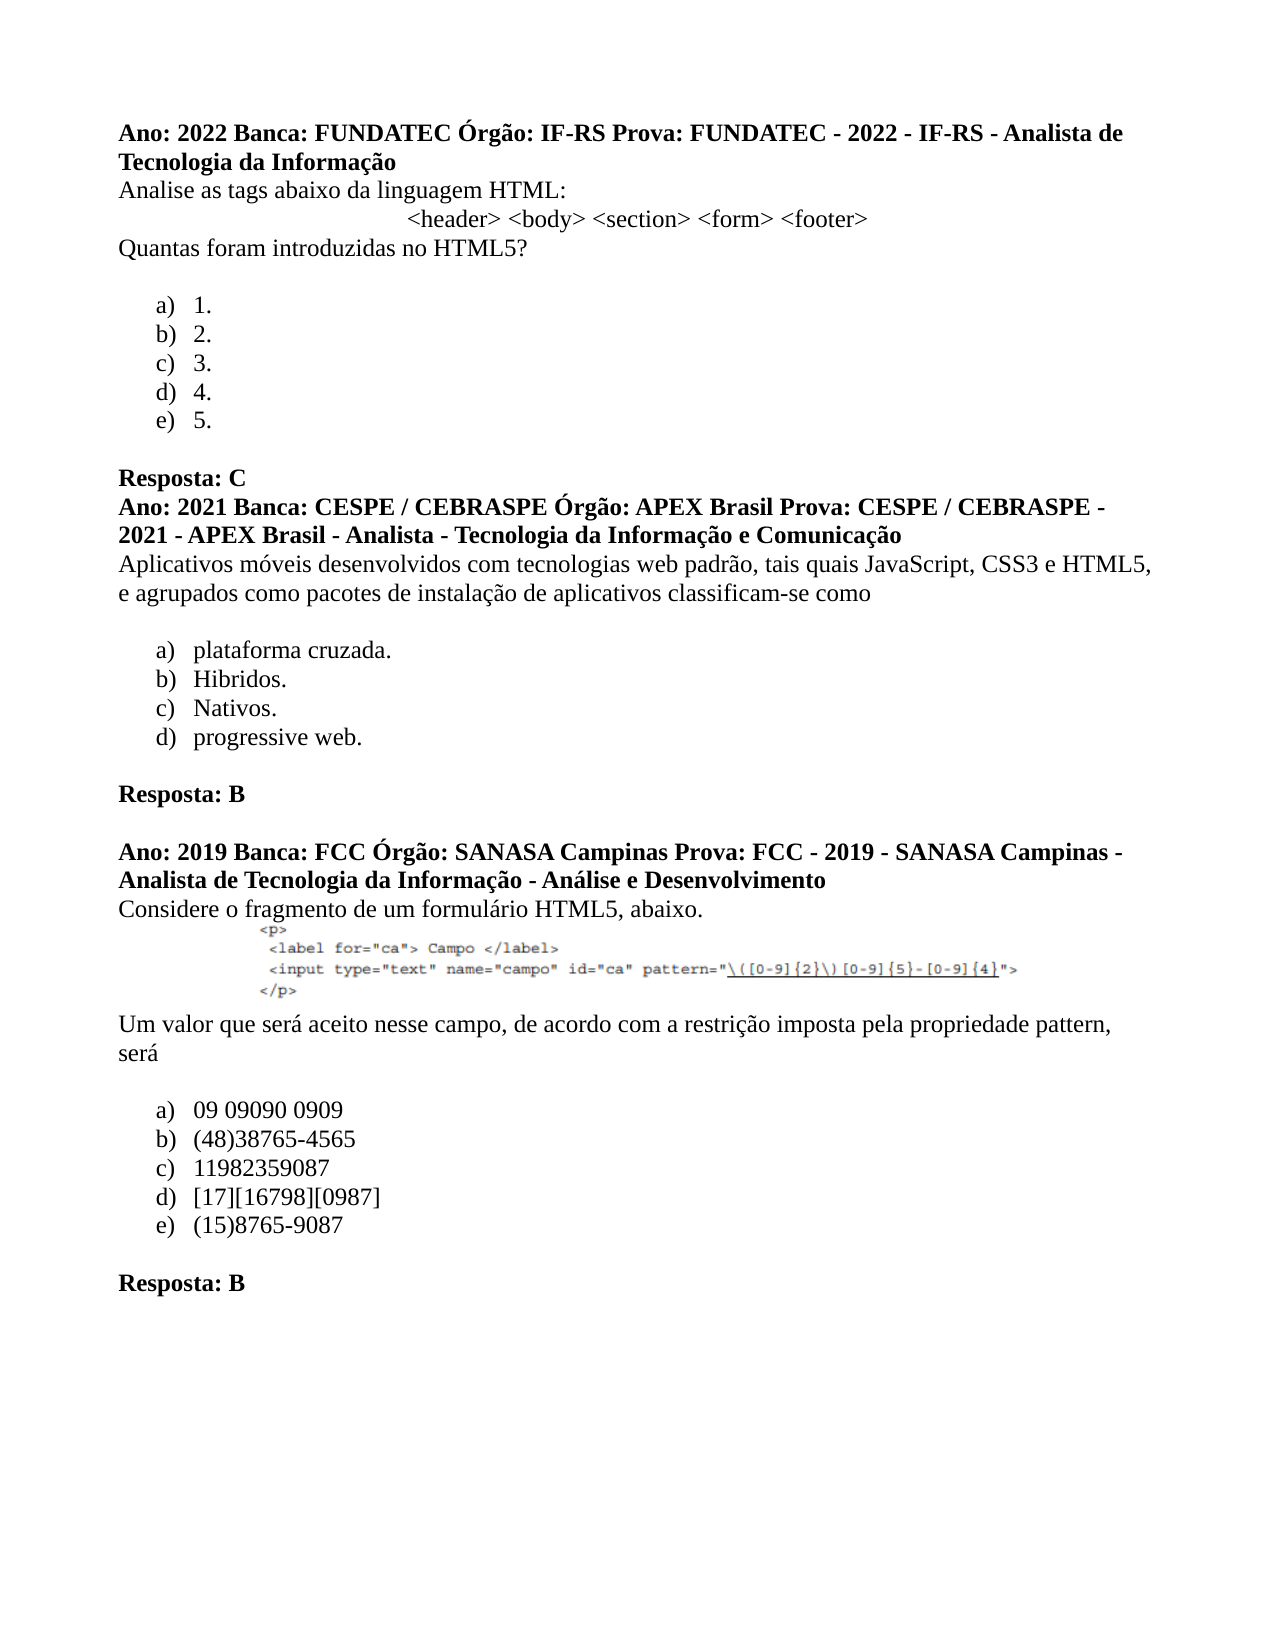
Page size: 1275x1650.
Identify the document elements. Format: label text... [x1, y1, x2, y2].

text <header> <body> <section> <form> <footer> [118, 204, 1157, 233]
list progressive web. [156, 722, 1157, 751]
list Nativos. [156, 693, 1157, 722]
text Ano: 2019 Banca: FCC Órgão: SANASA Campinas Prova: FCC - 2019 - SANASA Campinas - Analista de Tecnologia da Informação - Análise e Desenvolvimento [118, 837, 1157, 894]
list 5. [156, 406, 1157, 434]
text Resposta: B [118, 1268, 1157, 1297]
list 09 09090 0909 [156, 1096, 1157, 1124]
list (15)8765-9087 [156, 1211, 1157, 1239]
list (48)38765-4565 [156, 1124, 1157, 1153]
list [17][16798][0987] [156, 1182, 1157, 1211]
text Aplicativos móveis desenvolvidos com tecnologias web padrão, tais quais JavaScript, CSS3 e HTML5, e agrupados como pacotes de instalação de aplicativos classificam-se como [118, 549, 1157, 607]
text Quantas foram introduzidas no HTML5? [118, 233, 1157, 262]
text Resposta: C [118, 463, 1157, 492]
list 2. [156, 319, 1157, 348]
list plataforma cruzada. [156, 636, 1157, 664]
text Ano: 2022 Banca: FUNDATEC Órgão: IF-RS Prova: FUNDATEC - 2022 - IF-RS - Analista de Tecnologia da Informação [118, 118, 1157, 176]
list 11982359087 [156, 1153, 1157, 1182]
text Considere o fragmento de um formulário HTML5, abaixo. [118, 894, 1157, 923]
list Hibridos. [156, 664, 1157, 693]
list 3. [156, 348, 1157, 377]
list 1. [156, 291, 1157, 319]
text Analise as tags abaixo da linguagem HTML: [118, 176, 1157, 204]
list 4. [156, 377, 1157, 406]
text Um valor que será aceito nesse campo, de acordo com a restrição imposta pela propriedade pattern, será [118, 1009, 1157, 1067]
picture [255, 923, 1020, 1001]
text Resposta: B [118, 779, 1157, 808]
text Ano: 2021 Banca: CESPE / CEBRASPE Órgão: APEX Brasil Prova: CESPE / CEBRASPE - 2021 - APEX Brasil - Analista - Tecnologia da Informação e Comunicação [118, 492, 1157, 549]
